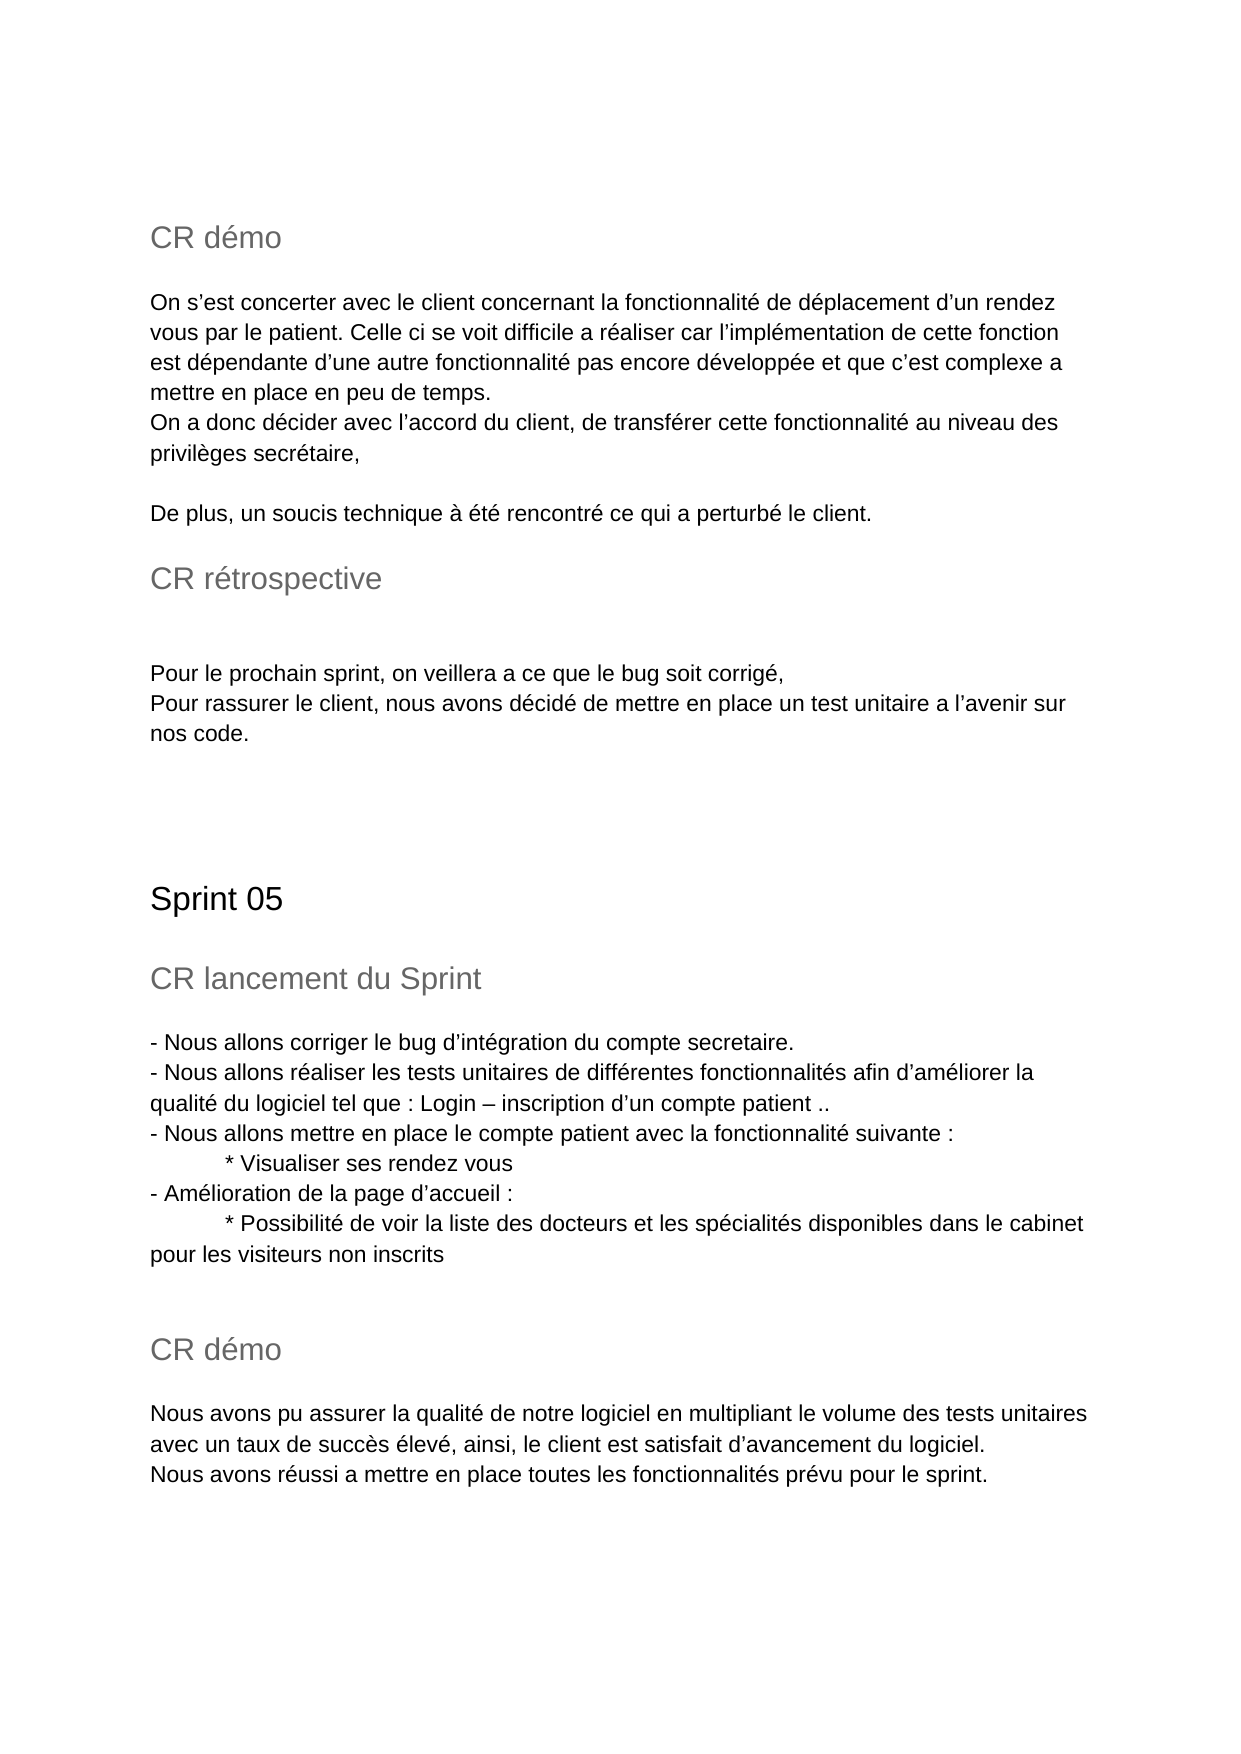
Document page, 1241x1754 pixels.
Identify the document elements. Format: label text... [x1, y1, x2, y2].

subtitle CR rétrospective [150, 560, 1090, 596]
text * Visualiser ses rendez vous [150, 1150, 1090, 1176]
text Nous avons réussi a mettre en place toutes les fonctionnalités prévu pour le sprint. [150, 1461, 1090, 1487]
text De plus, un soucis technique à été rencontré ce qui a perturbé le client. [150, 500, 1090, 526]
text On s’est concerter avec le client concernant la fonctionnalité de déplacement d’un rendez vous par le patient. Celle ci se voit difficile a réaliser car l’implémentation de cette fonction est dépendante d’une autre fonctionnalité pas encore développée et que c’est complexe a mettre en place en peu de temps. [150, 288, 1090, 406]
text - Nous allons mettre en place le compte patient avec la fonctionnalité suivante : [150, 1120, 1090, 1146]
subtitle Sprint 05 [150, 879, 1090, 917]
subtitle CR démo [150, 219, 1090, 255]
subtitle CR lancement du Sprint [150, 960, 1090, 996]
text - Amélioration de la page d’accueil : [150, 1180, 1090, 1206]
text On a donc décider avec l’accord du client, de transférer cette fonctionnalité au niveau des privilèges secrétaire, [150, 409, 1090, 466]
text * Possibilité de voir la liste des docteurs et les spécialités disponibles dans le cabinet pour les visiteurs non inscrits [150, 1210, 1090, 1267]
text - Nous allons réaliser les tests unitaires de différentes fonctionnalités afin d’améliorer la qualité du logiciel tel que : Login – inscription d’un compte patient .. [150, 1059, 1090, 1116]
text Pour le prochain sprint, on veillera a ce que le bug soit corrigé, [150, 660, 1090, 686]
text - Nous allons corriger le bug d’intégration du compte secretaire. [150, 1029, 1090, 1055]
text Nous avons pu assurer la qualité de notre logiciel en multipliant le volume des tests unitaires avec un taux de succès élevé, ainsi, le client est satisfait d’avancement du logiciel. [150, 1400, 1090, 1457]
subtitle CR démo [150, 1331, 1090, 1367]
text Pour rassurer le client, nous avons décidé de mettre en place un test unitaire a l’avenir sur nos code. [150, 690, 1090, 747]
